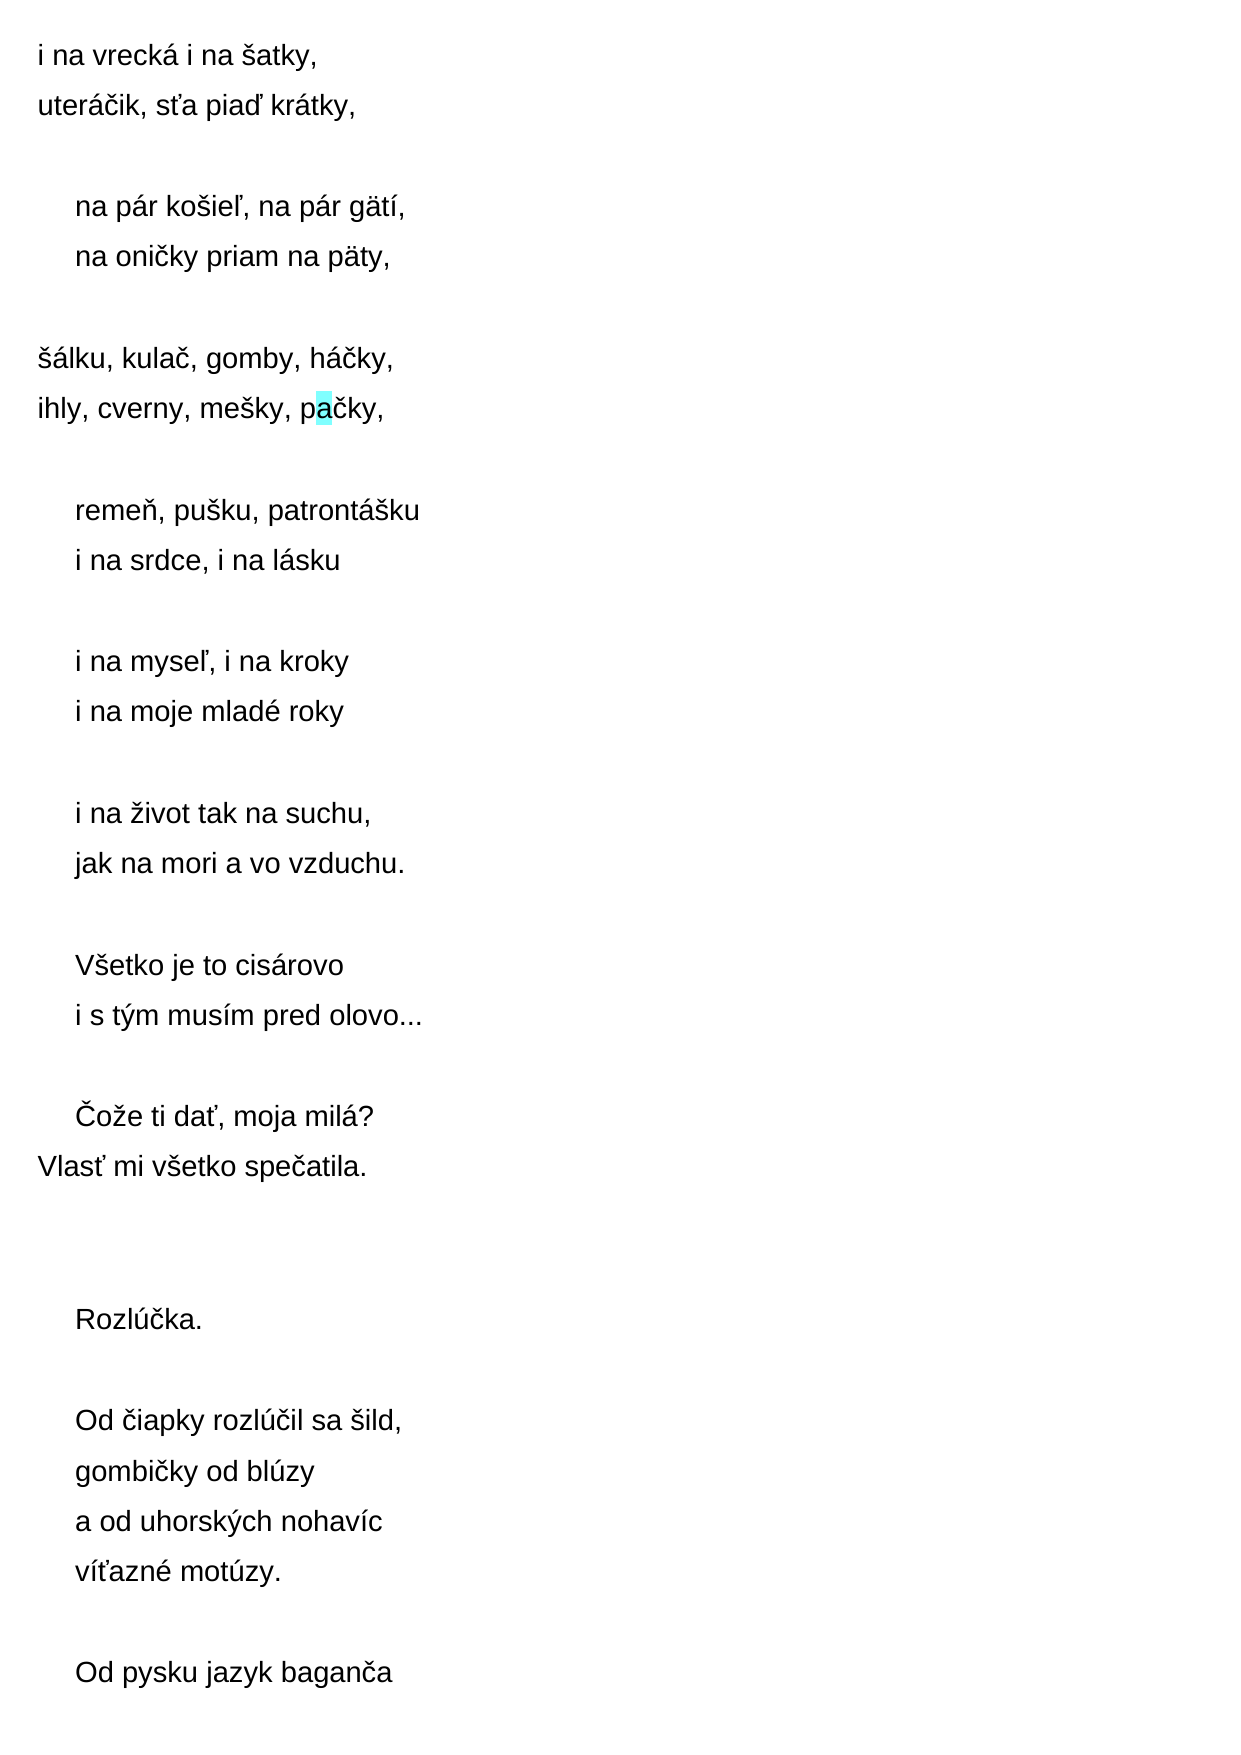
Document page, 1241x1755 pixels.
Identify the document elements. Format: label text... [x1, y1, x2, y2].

text i na život tak na suchu, [37, 796, 1136, 829]
text Vlasť mi všetko spečatila. [37, 1149, 1136, 1183]
text i na vrecká i na šatky, [37, 37, 1136, 71]
text uteráčik, sťa piaď krátky, [37, 88, 1136, 121]
text remeň, pušku, patrontášku [37, 492, 1136, 526]
text šálku, kulač, gomby, háčky, [37, 341, 1136, 374]
text Všetko je to cisárovo [37, 947, 1136, 981]
text Od pysku jazyk baganča [37, 1656, 1136, 1689]
text i na myseľ, i na kroky [37, 644, 1136, 678]
text gombičky od blúzy [37, 1453, 1136, 1487]
text na oničky priam na päty, [37, 239, 1136, 273]
text i na srdce, i na lásku [37, 543, 1136, 576]
text ihly, cverny, mešky, pačky, [37, 391, 1136, 425]
text Rozlúčka. [37, 1302, 1136, 1335]
text jak na mori a vo vzduchu. [37, 846, 1136, 880]
text Čože ti dať, moja milá? [37, 1099, 1136, 1133]
text víťazné motúzy. [37, 1554, 1136, 1588]
text Od čiapky rozlúčil sa šild, [37, 1403, 1136, 1437]
text i s tým musím pred olovo... [37, 998, 1136, 1031]
text i na moje mladé roky [37, 694, 1136, 728]
text na pár košieľ, na pár gätí, [37, 189, 1136, 223]
text a od uhorských nohavíc [37, 1504, 1136, 1537]
